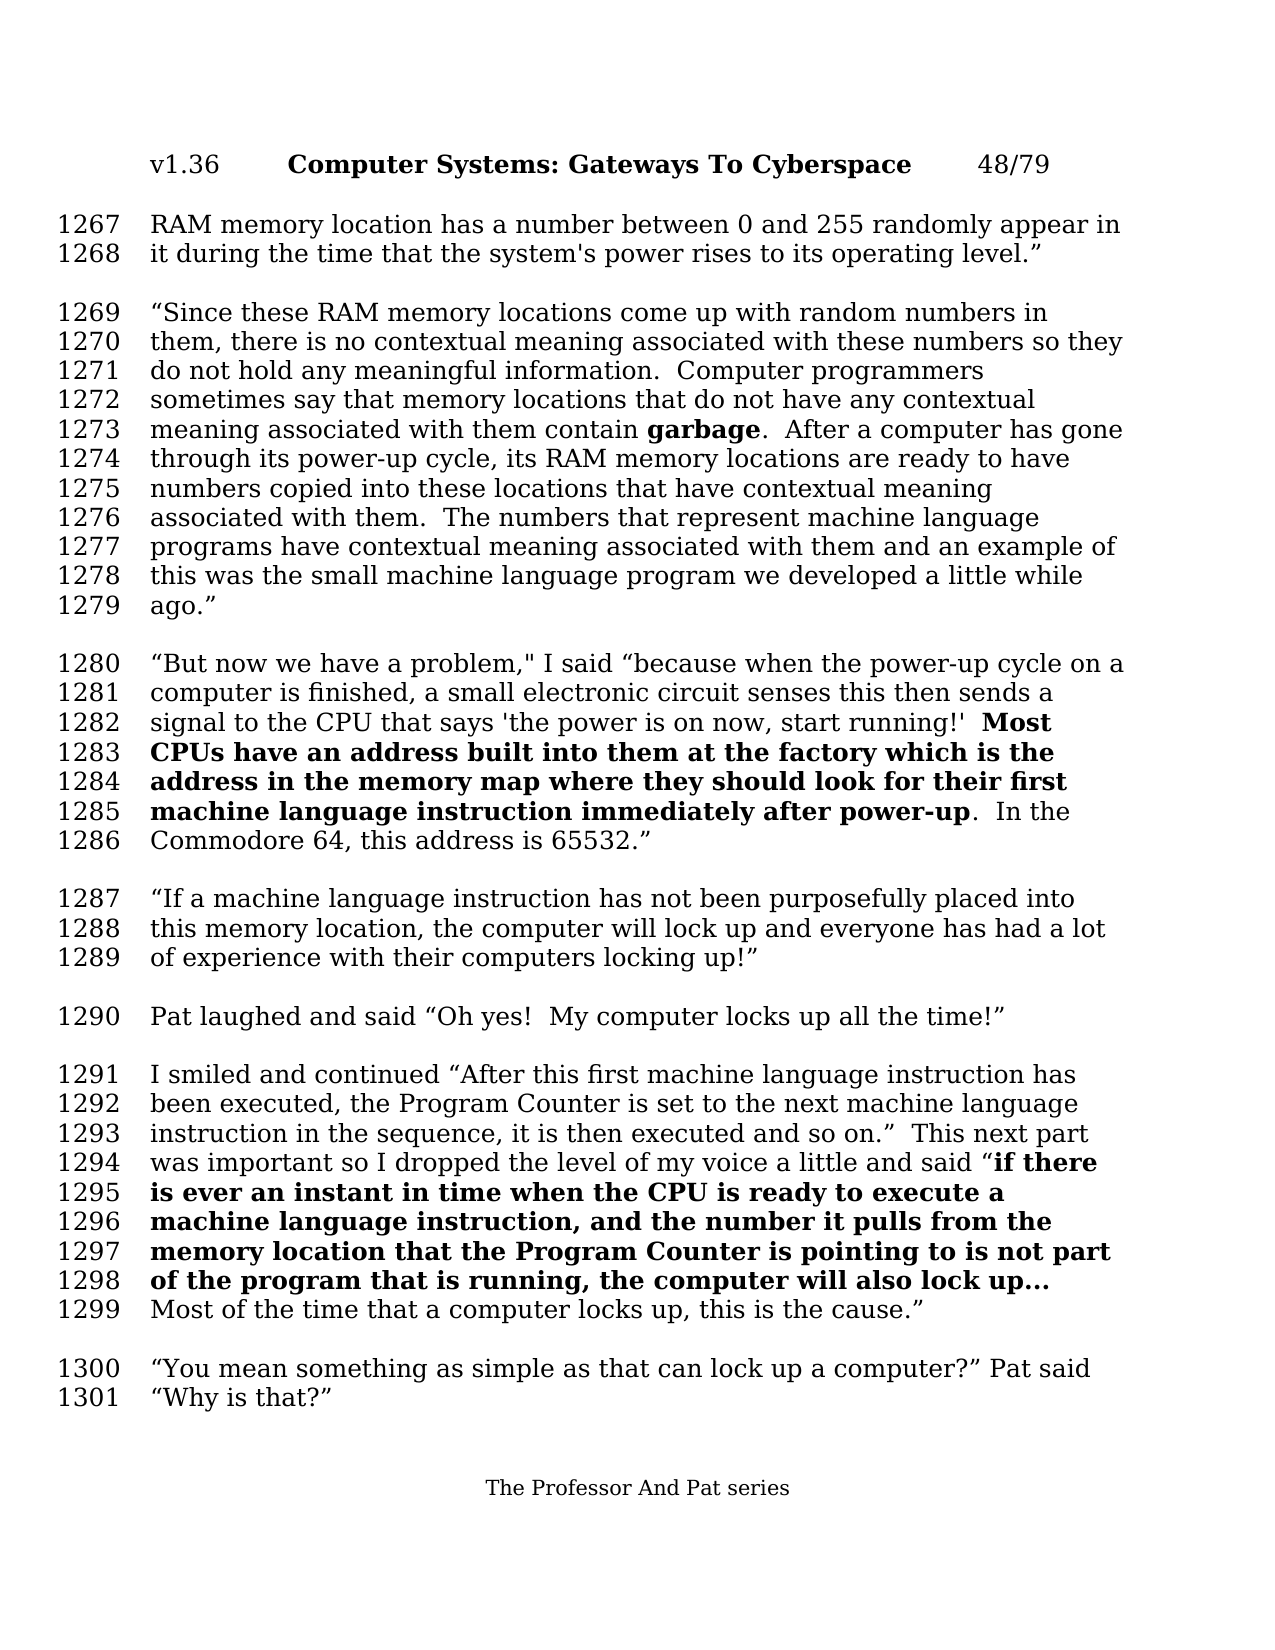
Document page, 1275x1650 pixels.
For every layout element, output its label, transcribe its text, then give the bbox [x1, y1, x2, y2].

text I smiled and continued “After this first machine language instruction has been executed, the Program Counter is set to the next machine language instruction in the sequence, it is then executed and so on.” This next part was important so I dropped the level of my voice a little and said “if there is ever an instant in time when the CPU is ready to execute a machine language instruction, and the number it pulls from the memory location that the Program Counter is pointing to is not part of the program that is running, the computer will also lock up... Most of the time that a computer locks up, this is the cause.” [150, 1060, 1125, 1325]
text “But now we have a problem," I said “because when the power-up cycle on a computer is finished, a small electronic circuit senses this then sends a signal to the CPU that says 'the power is on now, start running!' Most CPUs have an address built into them at the factory which is the address in the memory map where they should look for their first machine language instruction immediately after power-up. In the Commodore 64, this address is 65532.” [150, 649, 1125, 855]
text “You mean something as simple as that can lock up a computer?” Pat said “Why is that?” [150, 1354, 1125, 1413]
text “Since these RAM memory locations come up with random numbers in them, there is no contextual meaning associated with these numbers so they do not hold any meaningful information. Computer programmers sometimes say that memory locations that do not have any contextual meaning associated with them contain garbage. After a computer has gone through its power-up cycle, its RAM memory locations are ready to have numbers copied into these locations that have contextual meaning associated with them. The numbers that represent machine language programs have contextual meaning associated with them and an example of this was the small machine language program we developed a little while ago.” [150, 298, 1125, 620]
text “If a machine language instruction has not been purposefully placed into this memory location, the computer will lock up and everyone has had a lot of experience with their computers locking up!” [150, 884, 1125, 972]
text Pat laughed and said “Oh yes! My computer locks up all the time!” [150, 1002, 1125, 1031]
text RAM memory location has a number between 0 and 255 randomly appear in it during the time that the system's power rises to its operating level.” [150, 210, 1125, 268]
